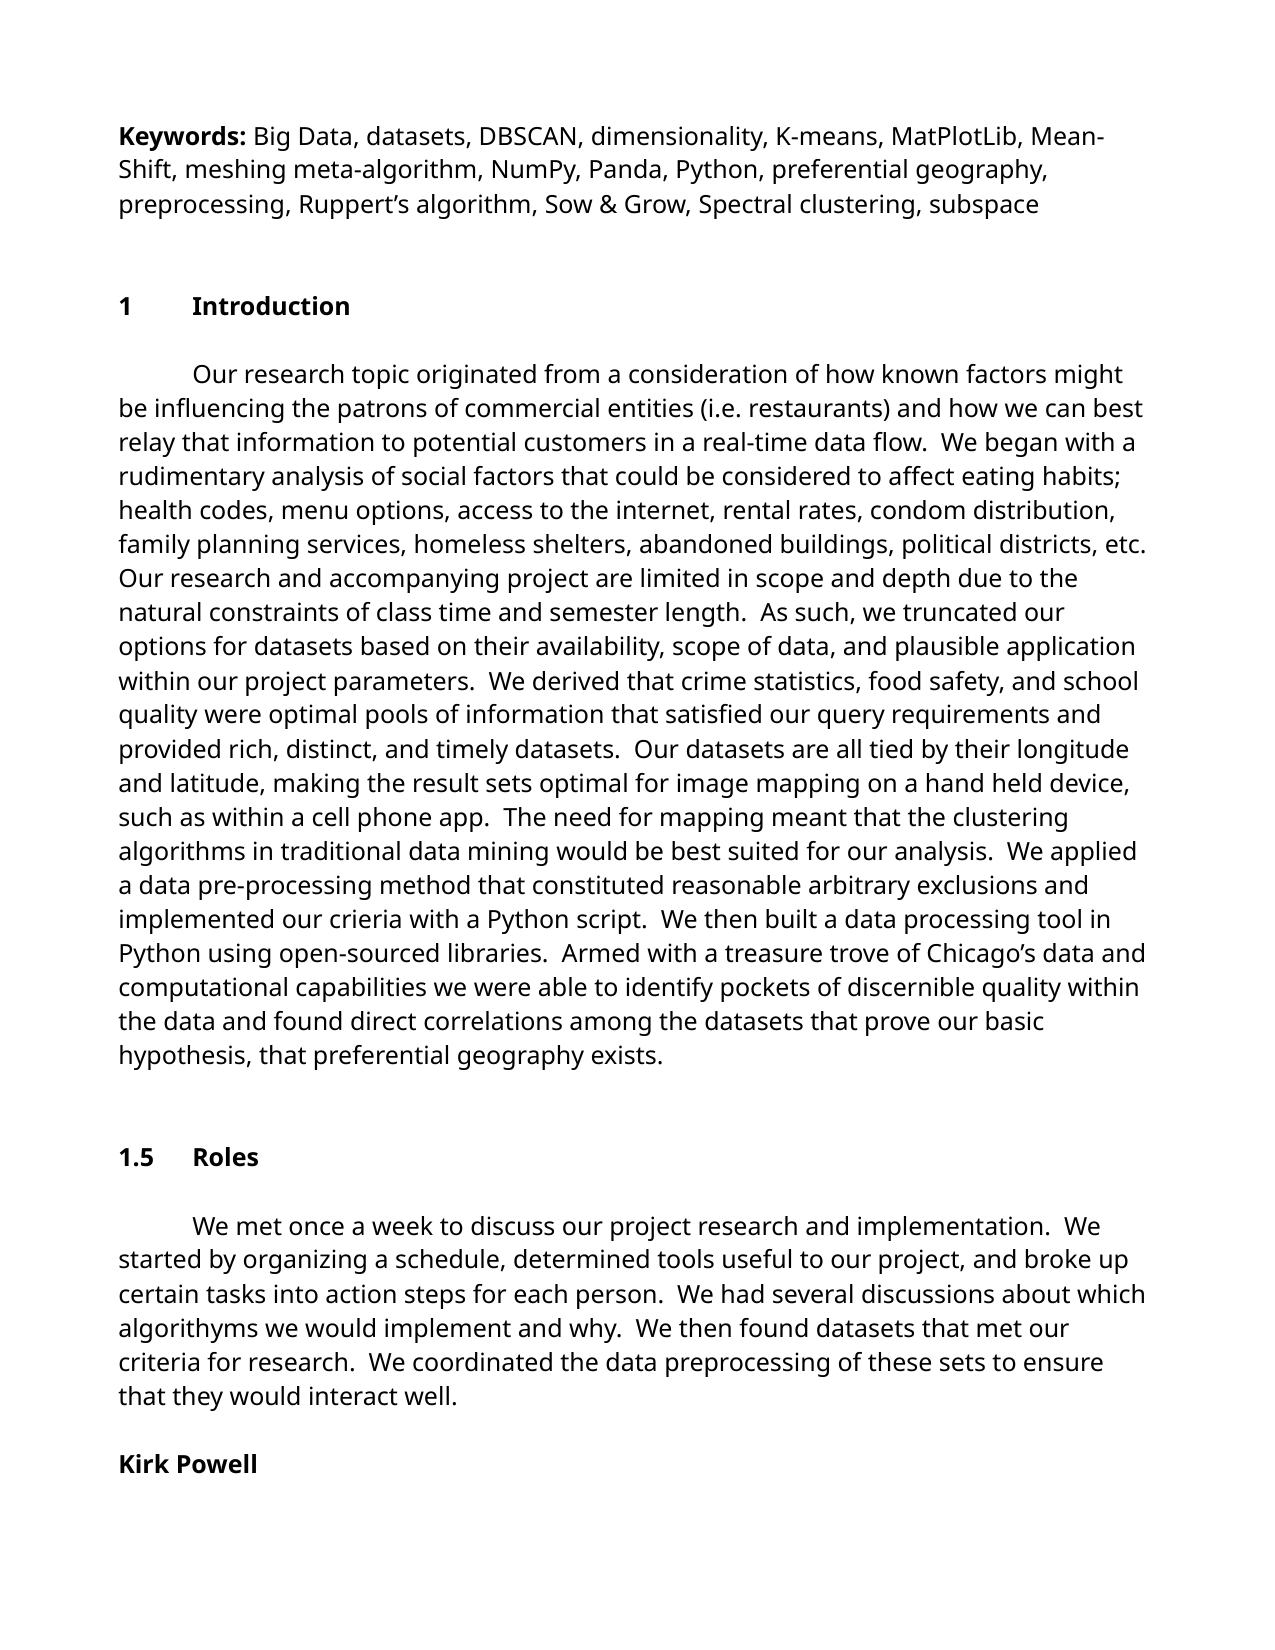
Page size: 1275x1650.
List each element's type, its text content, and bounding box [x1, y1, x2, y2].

text 1 Introduction [118, 288, 1157, 322]
text Keywords: Big Data, datasets, DBSCAN, dimensionality, K-means, MatPlotLib, Mean-Shift, meshing meta-algorithm, NumPy, Panda, Python, preferential geography, preprocessing, Ruppert’s algorithm, Sow & Grow, Spectral clustering, subspace [118, 118, 1157, 220]
text Kirk Powell [118, 1447, 1157, 1481]
text Our research topic originated from a consideration of how known factors might be influencing the patrons of commercial entities (i.e. restaurants) and how we can best relay that information to potential customers in a real-time data flow. We began with a rudimentary analysis of social factors that could be considered to affect eating habits; health codes, menu options, access to the internet, rental rates, condom distribution, family planning services, homeless shelters, abandoned buildings, political districts, etc. Our research and accompanying project are limited in scope and depth due to the natural constraints of class time and semester length. As such, we truncated our options for datasets based on their availability, scope of data, and plausible application within our project parameters. We derived that crime statistics, food safety, and school quality were optimal pools of information that satisfied our query requirements and provided rich, distinct, and timely datasets. Our datasets are all tied by their longitude and latitude, making the result sets optimal for image mapping on a hand held device, such as within a cell phone app. The need for mapping meant that the clustering algorithms in traditional data mining would be best suited for our analysis. We applied a data pre-processing method that constituted reasonable arbitrary exclusions and implemented our crieria with a Python script. We then built a data processing tool in Python using open-sourced libraries. Armed with a treasure trove of Chicago’s data and computational capabilities we were able to identify pockets of discernible quality within the data and found direct correlations among the datasets that prove our basic hypothesis, that preferential geography exists. [118, 357, 1157, 1072]
text We met once a week to discuss our project research and implementation. We started by organizing a schedule, determined tools useful to our project, and broke up certain tasks into action steps for each person. We had several discussions about which algorithyms we would implement and why. We then found datasets that met our criteria for research. We coordinated the data preprocessing of these sets to ensure that they would interact well. [118, 1208, 1157, 1412]
text 1.5 Roles [118, 1140, 1157, 1174]
